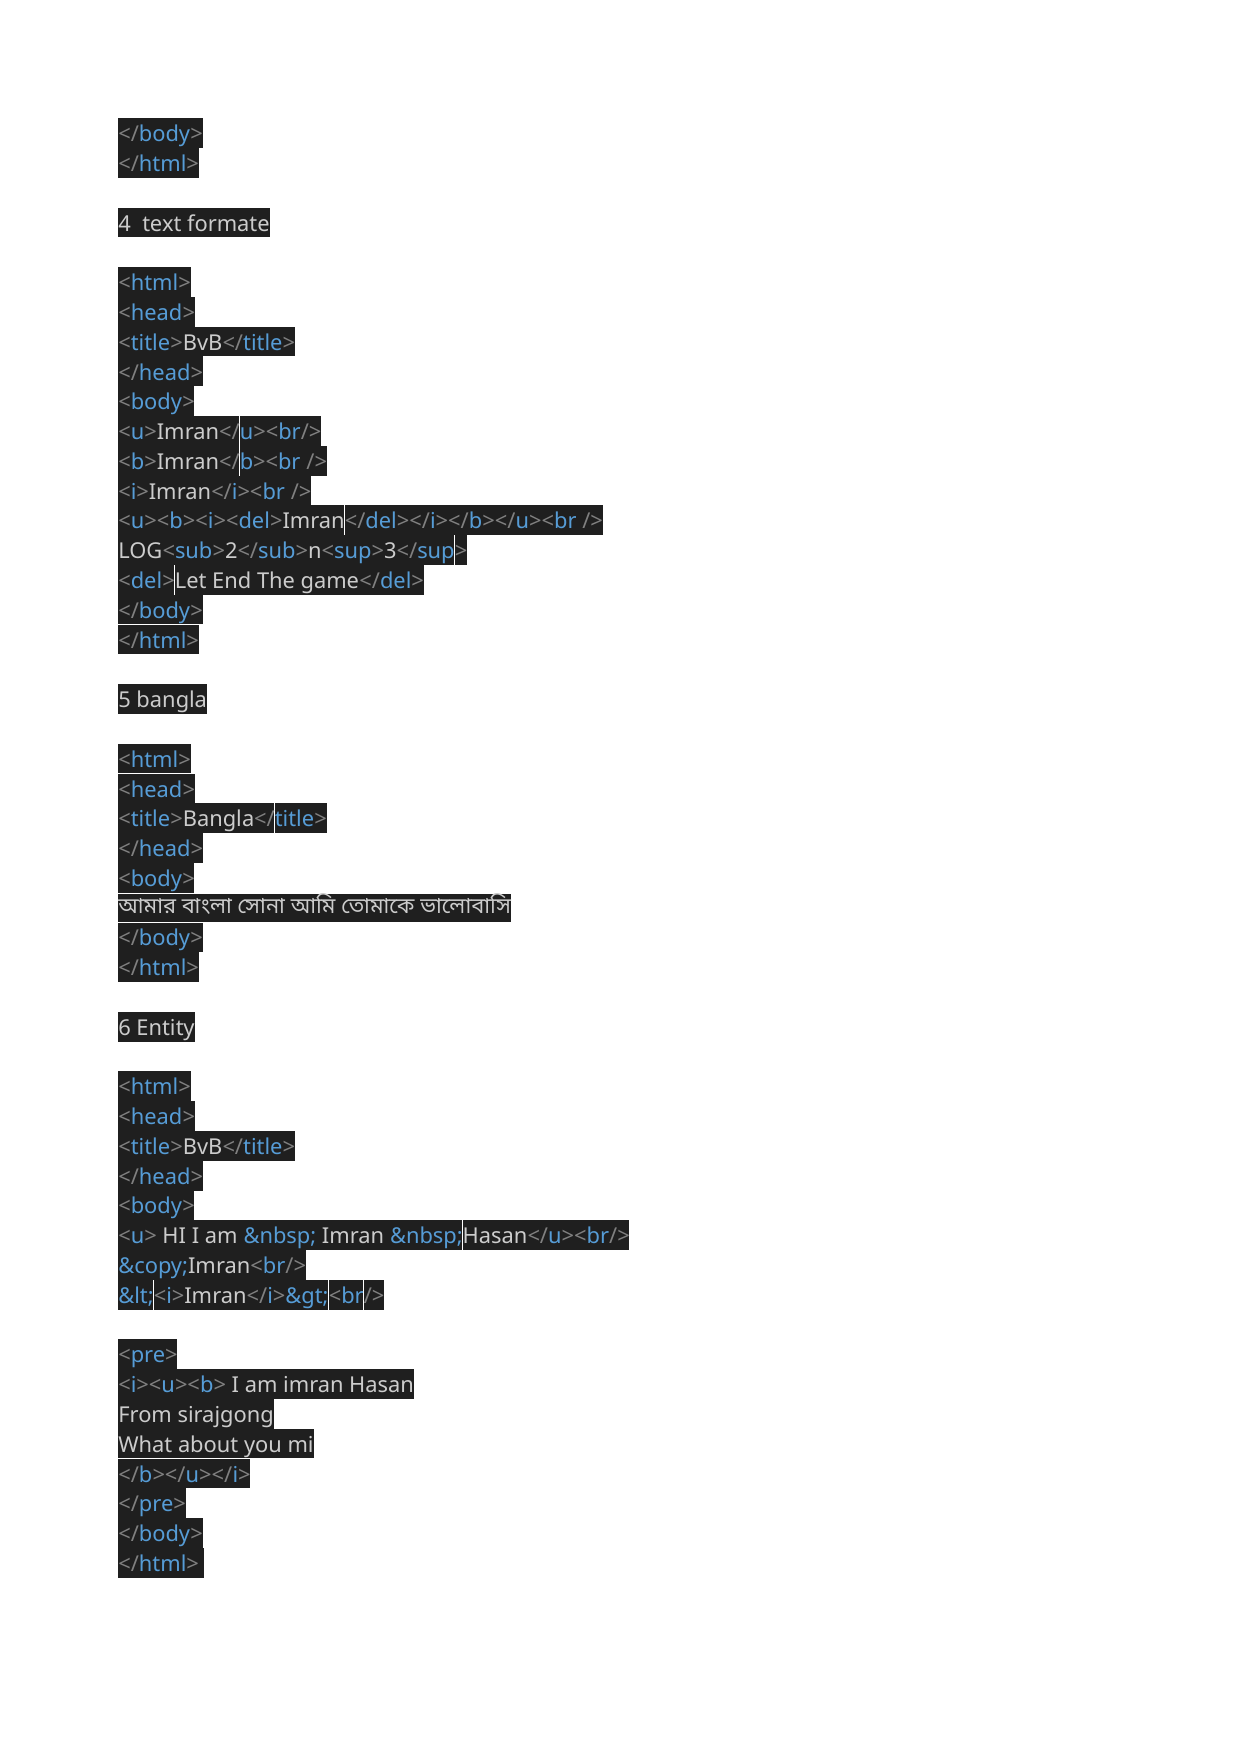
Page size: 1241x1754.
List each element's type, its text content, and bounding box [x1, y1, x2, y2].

text <u>Imran</u><br/> [118, 416, 1122, 446]
text <i>Imran</i><br /> [118, 476, 1122, 505]
text From sirajgong [118, 1399, 1122, 1429]
text &copy;Imran<br/> [118, 1250, 1122, 1280]
text <title>BvB</title> [118, 327, 1122, 356]
text </body> [118, 118, 1122, 148]
text </head> [118, 833, 1122, 863]
text <head> [118, 297, 1122, 327]
text <u> HI I am &nbsp; Imran &nbsp;Hasan</u><br/> [118, 1220, 1122, 1250]
text What about you mi [118, 1429, 1122, 1458]
text <u><b><i><del>Imran</del></i></b></u><br /> [118, 505, 1122, 535]
text </head> [118, 356, 1122, 386]
text </html> [118, 624, 1122, 654]
text <head> [118, 773, 1122, 803]
text </pre> [118, 1488, 1122, 1518]
text &lt;<i>Imran</i>&gt;<br/> [118, 1280, 1122, 1310]
text <body> [118, 386, 1122, 416]
text </body> [118, 922, 1122, 952]
text <title>BvB</title> [118, 1131, 1122, 1161]
text 5 bangla [118, 684, 1122, 714]
text </body> [118, 1518, 1122, 1548]
text <pre> [118, 1339, 1122, 1369]
text <title>Bangla</title> [118, 803, 1122, 833]
text <body> [118, 1191, 1122, 1220]
text <html> [118, 267, 1122, 297]
text </b></u></i> [118, 1458, 1122, 1488]
text <del>Let End The game</del> [118, 565, 1122, 595]
text 6 Entity [118, 1012, 1122, 1042]
text 4 text formate [118, 207, 1122, 237]
text আমার বাংলা সোনা আমি তোমাকে ভালোবাসি [118, 893, 1122, 922]
text </head> [118, 1161, 1122, 1191]
text </html> [118, 1548, 1122, 1578]
text <head> [118, 1101, 1122, 1131]
text <body> [118, 863, 1122, 893]
text </html> [118, 148, 1122, 178]
text <i><u><b> I am imran Hasan [118, 1369, 1122, 1399]
text </html> [118, 952, 1122, 982]
text LOG<sub>2</sub>n<sup>3</sup> [118, 535, 1122, 565]
text <html> [118, 1071, 1122, 1101]
text <b>Imran</b><br /> [118, 446, 1122, 476]
text <html> [118, 744, 1122, 773]
text </body> [118, 595, 1122, 624]
